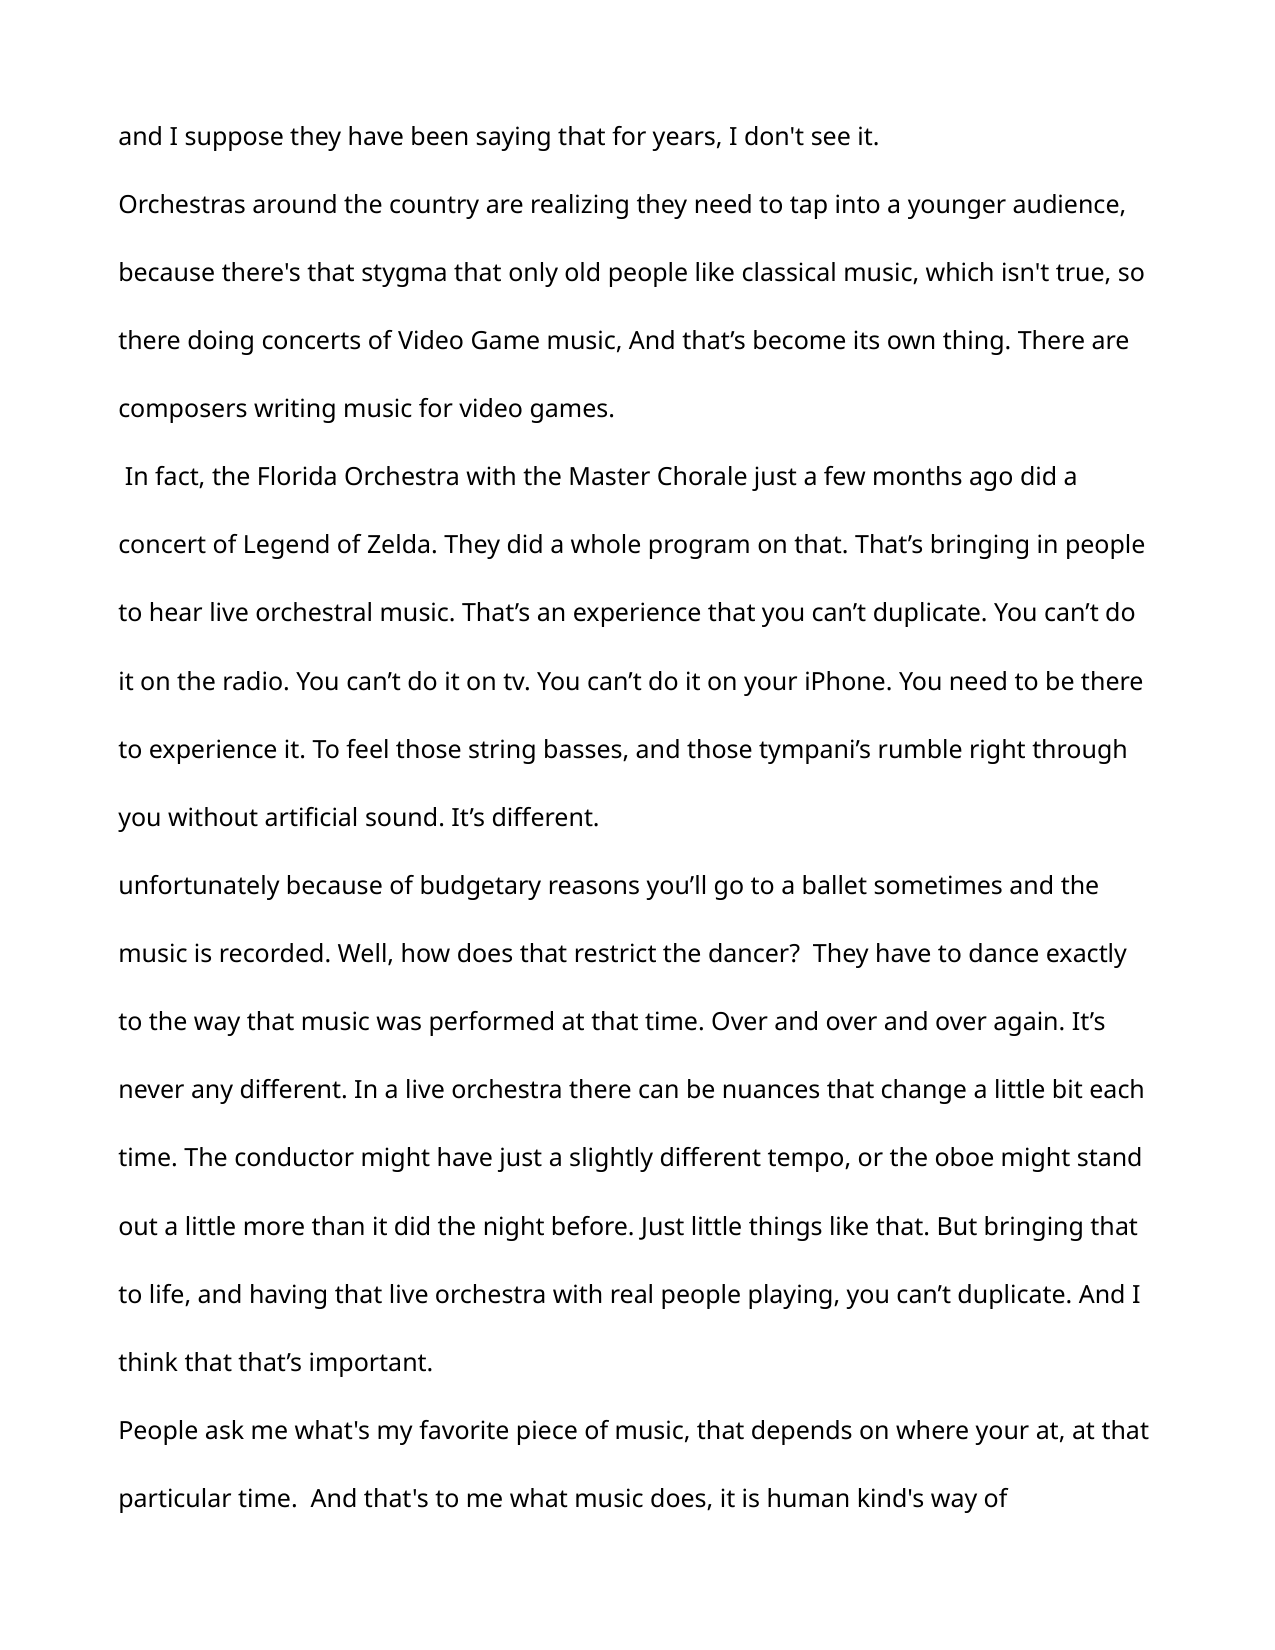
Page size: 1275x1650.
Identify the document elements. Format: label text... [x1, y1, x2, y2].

text In fact, the Florida Orchestra with the Master Chorale just a few months ago did a concert of Legend of Zelda. They did a whole program on that. That’s bringing in people to hear live orchestral music. That’s an experience that you can’t duplicate. You can’t do it on the radio. You can’t do it on tv. You can’t do it on your iPhone. You need to be there to experience it. To feel those string basses, and those tympani’s rumble right through you without artificial sound. It’s different. [118, 459, 1157, 833]
text People ask me what's my favorite piece of music, that depends on where your at, at that particular time. And that's to me what music does, it is human kind's way of [118, 1412, 1157, 1515]
text unfortunately because of budgetary reasons you’ll go to a ballet sometimes and the music is recorded. Well, how does that restrict the dancer? They have to dance exactly to the way that music was performed at that time. Over and over and over again. It’s never any different. In a live orchestra there can be nuances that change a little bit each time. The conductor might have just a slightly different tempo, or the oboe might stand out a little more than it did the night before. Just little things like that. But bringing that to life, and having that live orchestra with real people playing, you can’t duplicate. And I think that that’s important. [118, 867, 1157, 1378]
text and I suppose they have been saying that for years, I don't see it. [118, 118, 1157, 152]
text Orchestras around the country are realizing they need to tap into a younger audience, because there's that stygma that only old people like classical music, which isn't true, so there doing concerts of Video Game music, And that’s become its own thing. There are composers writing music for video games. [118, 186, 1157, 425]
